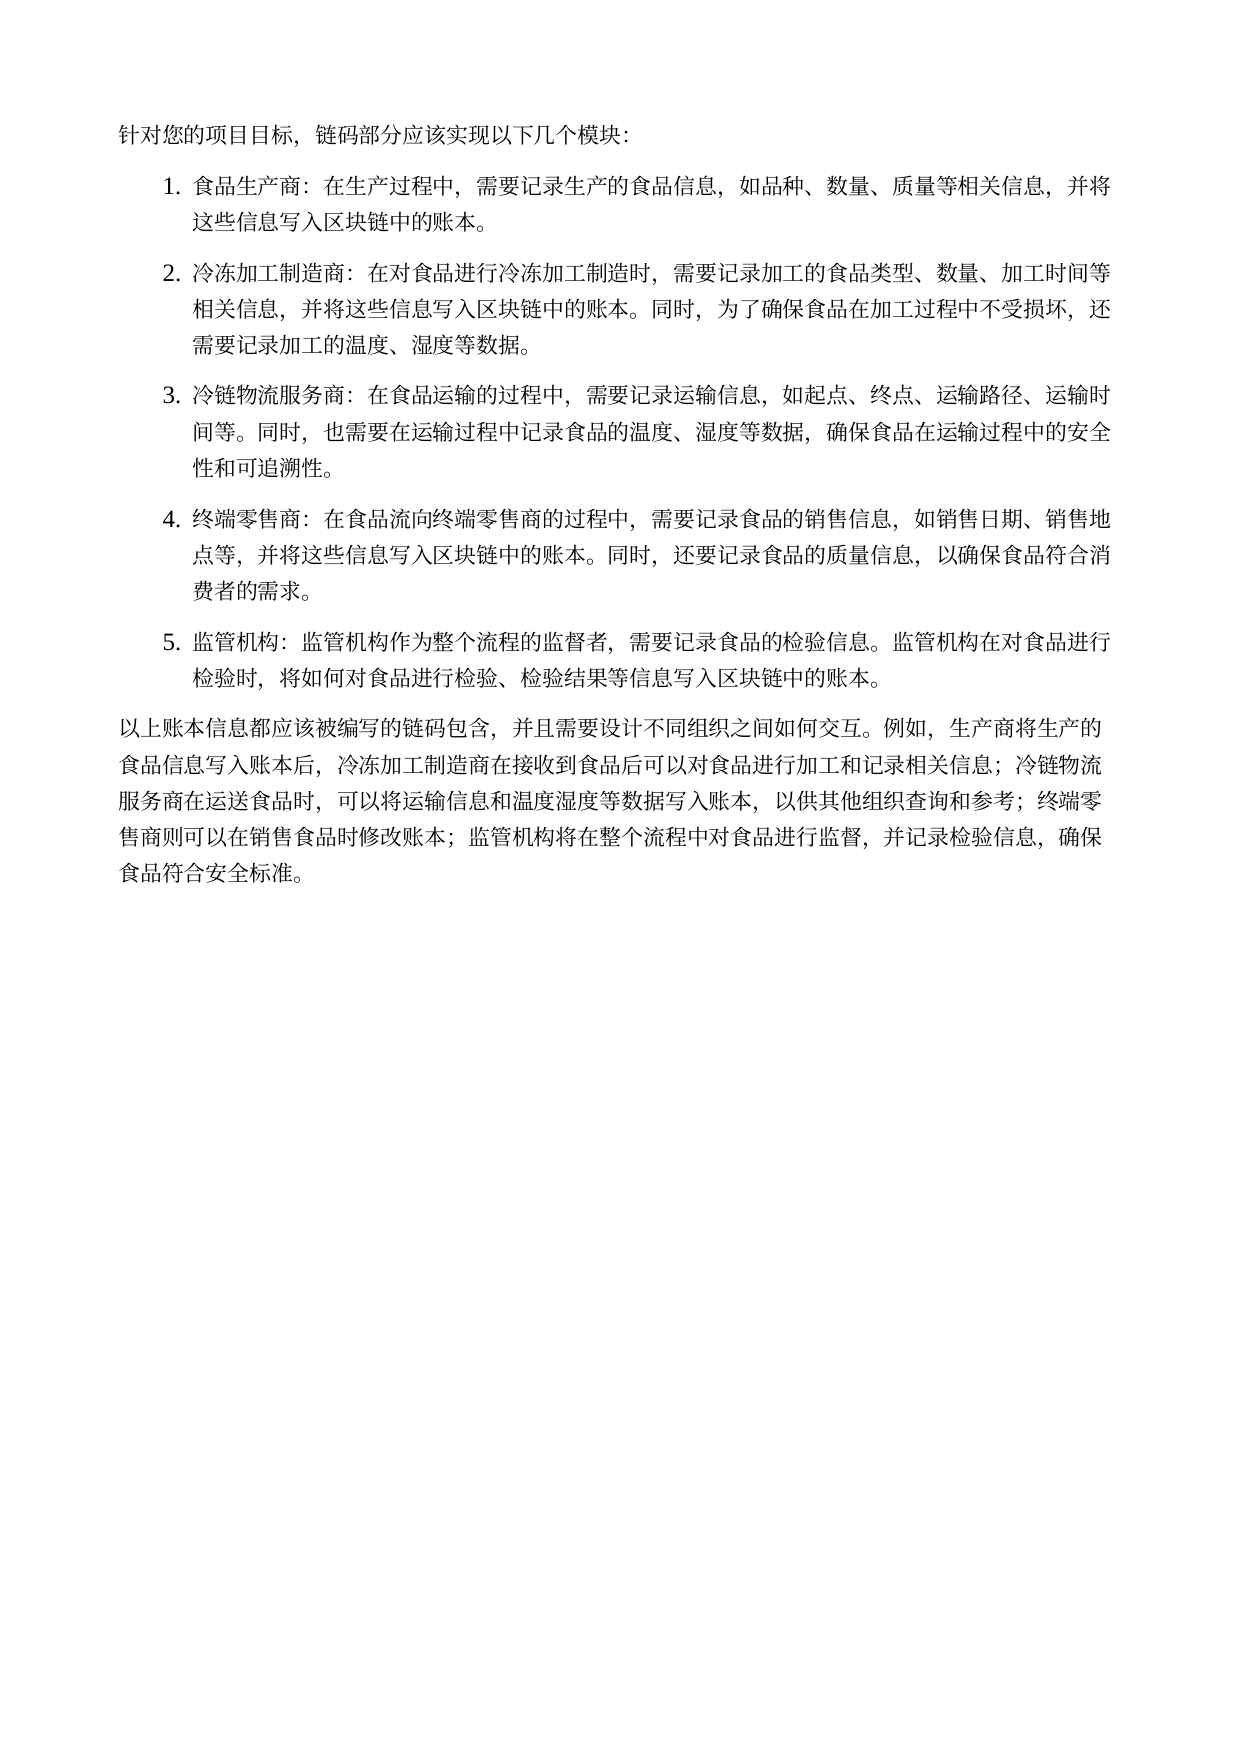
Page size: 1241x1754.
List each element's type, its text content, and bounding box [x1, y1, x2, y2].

list 终端零售商：在食品流向终端零售商的过程中，需要记录食品的销售信息，如销售日期、销售地点等，并将这些信息写入区块链中的账本。同时，还要记录食品的质量信息，以确保食品符合消费者的需求。 [162, 502, 1122, 606]
list 冷冻加工制造商：在对食品进行冷冻加工制造时，需要记录加工的食品类型、数量、加工时间等相关信息，并将这些信息写入区块链中的账本。同时，为了确保食品在加工过程中不受损坏，还需要记录加工的温度、湿度等数据。 [162, 256, 1122, 359]
text 以上账本信息都应该被编写的链码包含，并且需要设计不同组织之间如何交互。例如，生产商将生产的食品信息写入账本后，冷冻加工制造商在接收到食品后可以对食品进行加工和记录相关信息；冷链物流服务商在运送食品时，可以将运输信息和温度湿度等数据写入账本，以供其他组织查询和参考；终端零售商则可以在销售食品时修改账本；监管机构将在整个流程中对食品进行监督，并记录检验信息，确保食品符合安全标准。 [118, 712, 1122, 888]
list 监管机构：监管机构作为整个流程的监督者，需要记录食品的检验信息。监管机构在对食品进行检验时，将如何对食品进行检验、检验结果等信息写入区块链中的账本。 [162, 625, 1122, 692]
text 针对您的项目目标，链码部分应该实现以下几个模块： [118, 118, 1122, 149]
list 冷链物流服务商：在食品运输的过程中，需要记录运输信息，如起点、终点、运输路径、运输时间等。同时，也需要在运输过程中记录食品的温度、湿度等数据，确保食品在运输过程中的安全性和可追溯性。 [162, 379, 1122, 482]
list 食品生产商：在生产过程中，需要记录生产的食品信息，如品种、数量、质量等相关信息，并将这些信息写入区块链中的账本。 [162, 169, 1122, 236]
